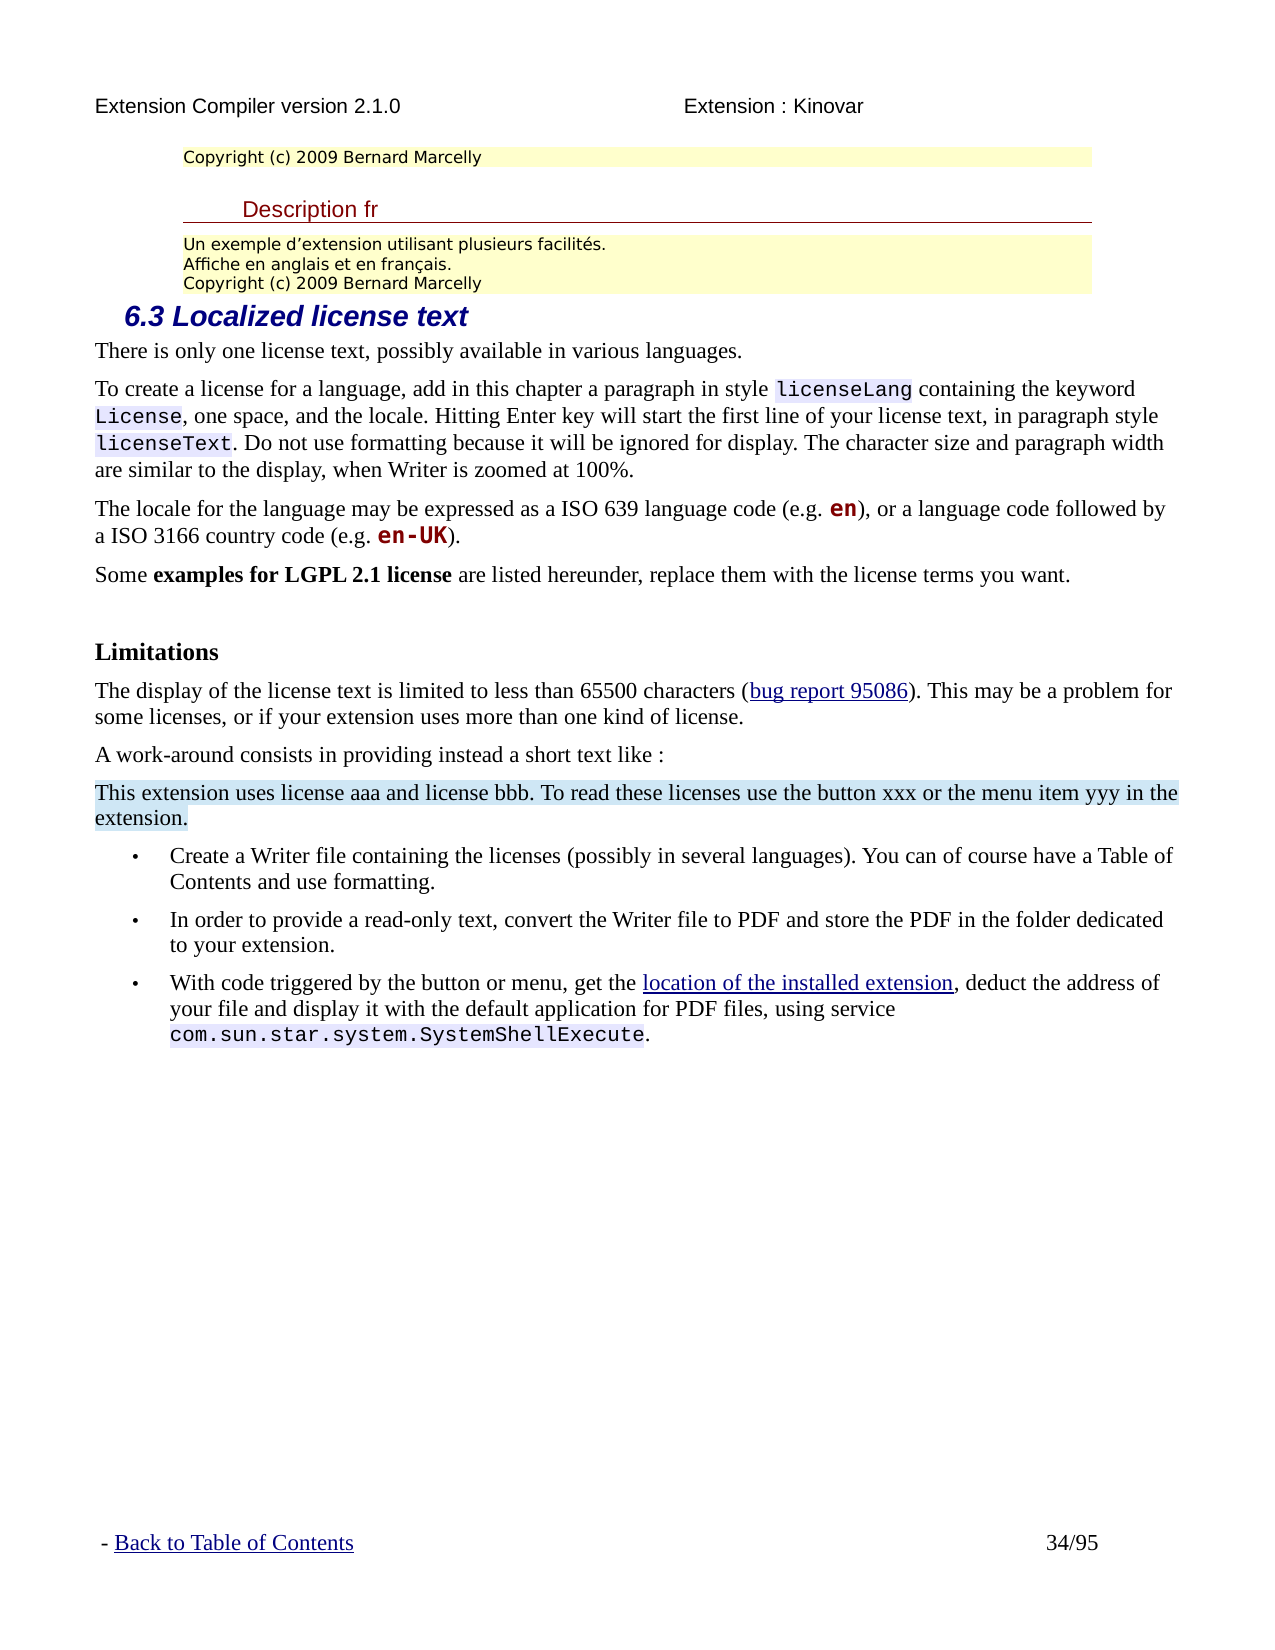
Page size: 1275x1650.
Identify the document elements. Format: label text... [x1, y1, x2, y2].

text A work-around consists in providing instead a short text like : [94, 742, 1181, 767]
text Some examples for LGPL 2.1 license are listed hereunder, replace them with the license terms you want. [94, 562, 1181, 587]
text This extension uses license aaa and license bbb. To read these licenses use the button xxx or the menu item yyy in the extension. [94, 780, 1181, 831]
text Copyright (c) 2009 Bernard Marcelly [183, 147, 1092, 167]
text Affiche en anglais et en français. [183, 255, 1092, 274]
list Create a Writer file containing the licenses (possibly in several languages). You can of course have a Table of Contents and use formatting. [132, 843, 1181, 894]
text There is only one license text, possibly available in various languages. [94, 338, 1181, 364]
text Un exemple d’extension utilisant plusieurs facilités. [183, 235, 1092, 255]
text Description fr [183, 196, 1092, 222]
text The display of the license text is limited to less than 65500 characters (bug report 95086). This may be a problem for some licenses, or if your extension uses more than one kind of license. [94, 678, 1181, 729]
subtitle Localized license text [124, 300, 1181, 332]
text The locale for the language may be expressed as a ISO 639 language code (e.g. en), or a language code followed by a ISO 3166 country code (e.g. en-UK). [94, 495, 1181, 549]
text Limitations [94, 638, 1181, 666]
list With code triggered by the button or menu, get the location of the installed extension, deduct the address of your file and display it with the default application for PDF files, using service com.sun.star.system.SystemShellExecute. [132, 970, 1181, 1048]
list In order to provide a read-only text, convert the Writer file to PDF and store the PDF in the folder dedicated to your extension. [132, 907, 1181, 958]
text To create a license for a language, add in this chapter a paragraph in style licenseLang containing the keyword License, one space, and the locale. Hitting Enter key will start the first line of your license text, in paragraph style licenseText. Do not use formatting because it will be ignored for display. The character size and paragraph width are similar to the display, when Writer is zoomed at 100%. [94, 376, 1181, 483]
text Copyright (c) 2009 Bernard Marcelly [183, 274, 1092, 294]
